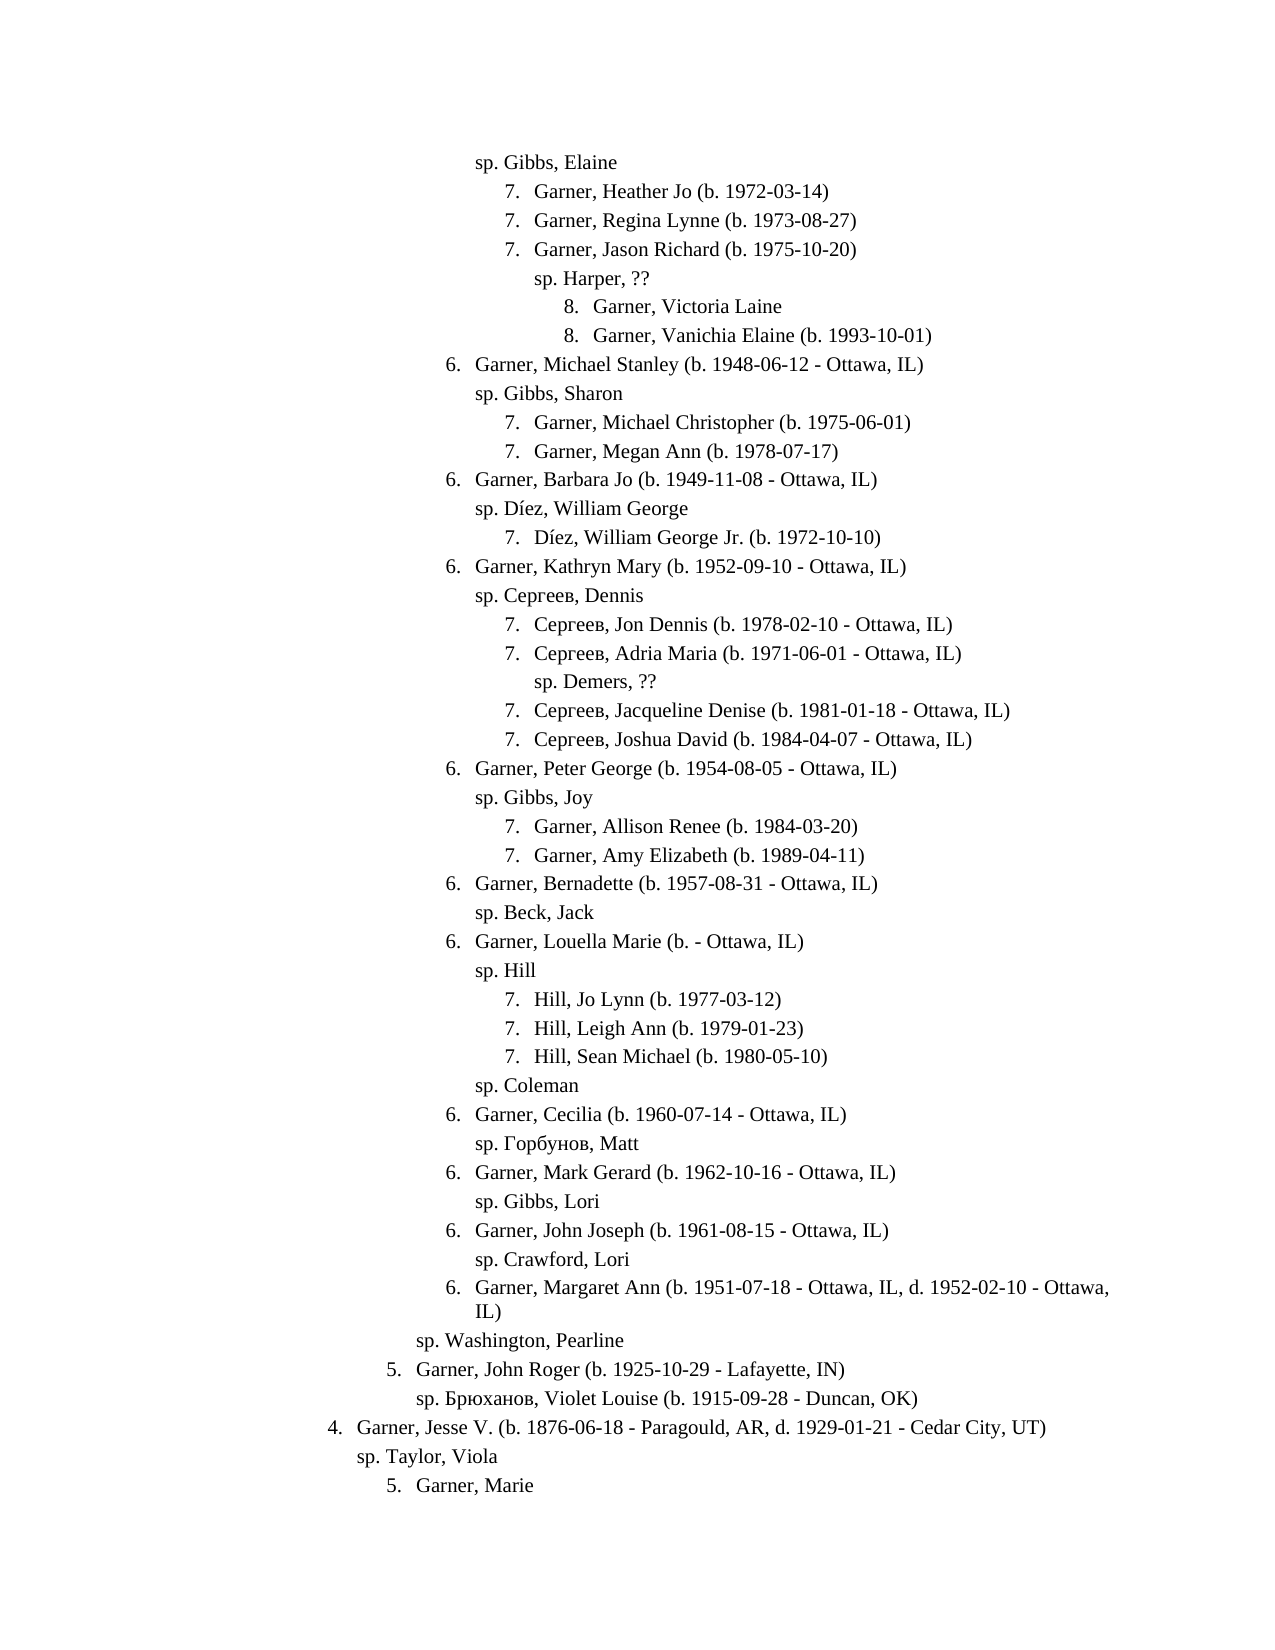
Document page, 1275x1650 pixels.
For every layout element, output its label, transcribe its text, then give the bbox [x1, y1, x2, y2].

text sp. Gibbs, Sharon [475, 381, 1125, 405]
text 6. Garner, Peter George (b. 1954-08-05 - Ottawa, IL) [445, 756, 1125, 780]
text 7. Сергеев, Jacqueline Denise (b. 1981-01-18 - Ottawa, IL) [504, 698, 1125, 722]
text 7. Hill, Jo Lynn (b. 1977-03-12) [504, 987, 1125, 1011]
text 7. Garner, Heather Jo (b. 1972-03-14) [504, 179, 1125, 203]
text sp. Harper, ?? [534, 265, 1125, 289]
text 7. Сергеев, Adria Maria (b. 1971-06-01 - Ottawa, IL) [504, 641, 1125, 664]
text 5. Garner, Marie [386, 1472, 1125, 1497]
text sp. Díez, William George [475, 496, 1125, 520]
text 6. Garner, Barbara Jo (b. 1949-11-08 - Ottawa, IL) [445, 467, 1125, 491]
text sp. Gibbs, Joy [475, 785, 1125, 809]
text 6. Garner, Kathryn Mary (b. 1952-09-10 - Ottawa, IL) [445, 554, 1125, 578]
text 6. Garner, Michael Stanley (b. 1948-06-12 - Ottawa, IL) [445, 352, 1125, 376]
text 7. Garner, Amy Elizabeth (b. 1989-04-11) [504, 842, 1125, 867]
text sp. Сергеев, Dennis [475, 583, 1125, 607]
text sp. Demers, ?? [534, 669, 1125, 693]
text 8. Garner, Vanichia Elaine (b. 1993-10-01) [563, 323, 1125, 347]
text sp. Горбунов, Matt [475, 1131, 1125, 1155]
text sp. Брюханов, Violet Louise (b. 1915-09-28 - Duncan, OK) [416, 1386, 1125, 1410]
text 7. Hill, Sean Michael (b. 1980-05-10) [504, 1044, 1125, 1068]
text 6. Garner, Bernadette (b. 1957-08-31 - Ottawa, IL) [445, 871, 1125, 895]
text 7. Garner, Michael Christopher (b. 1975-06-01) [504, 410, 1125, 434]
text 6. Garner, Louella Marie (b. - Ottawa, IL) [445, 929, 1125, 953]
text sp. Coleman [475, 1073, 1125, 1097]
text 7. Сергеев, Jon Dennis (b. 1978-02-10 - Ottawa, IL) [504, 612, 1125, 636]
text 7. Сергеев, Joshua David (b. 1984-04-07 - Ottawa, IL) [504, 727, 1125, 751]
text 6. Garner, Margaret Ann (b. 1951-07-18 - Ottawa, IL, d. 1952-02-10 - Ottawa, IL) [445, 1275, 1125, 1323]
text 4. Garner, Jesse V. (b. 1876-06-18 - Paragould, AR, d. 1929-01-21 - Cedar City, UT) [327, 1415, 1125, 1439]
text 7. Garner, Allison Renee (b. 1984-03-20) [504, 814, 1125, 838]
text sp. Washington, Pearline [416, 1328, 1125, 1352]
text sp. Gibbs, Lori [475, 1189, 1125, 1213]
text sp. Beck, Jack [475, 900, 1125, 924]
text 6. Garner, Cecilia (b. 1960-07-14 - Ottawa, IL) [445, 1102, 1125, 1126]
text 6. Garner, Mark Gerard (b. 1962-10-16 - Ottawa, IL) [445, 1160, 1125, 1184]
text sp. Taylor, Viola [357, 1444, 1125, 1468]
text 5. Garner, John Roger (b. 1925-10-29 - Lafayette, IN) [386, 1357, 1125, 1381]
text 7. Garner, Jason Richard (b. 1975-10-20) [504, 237, 1125, 261]
text 7. Díez, William George Jr. (b. 1972-10-10) [504, 525, 1125, 549]
text 8. Garner, Victoria Laine [563, 294, 1125, 318]
text 7. Hill, Leigh Ann (b. 1979-01-23) [504, 1016, 1125, 1040]
text sp. Crawford, Lori [475, 1246, 1125, 1271]
text sp. Gibbs, Elaine [475, 150, 1125, 174]
text 7. Garner, Megan Ann (b. 1978-07-17) [504, 438, 1125, 463]
text sp. Hill [475, 958, 1125, 982]
text 6. Garner, John Joseph (b. 1961-08-15 - Ottawa, IL) [445, 1218, 1125, 1242]
text 7. Garner, Regina Lynne (b. 1973-08-27) [504, 208, 1125, 232]
